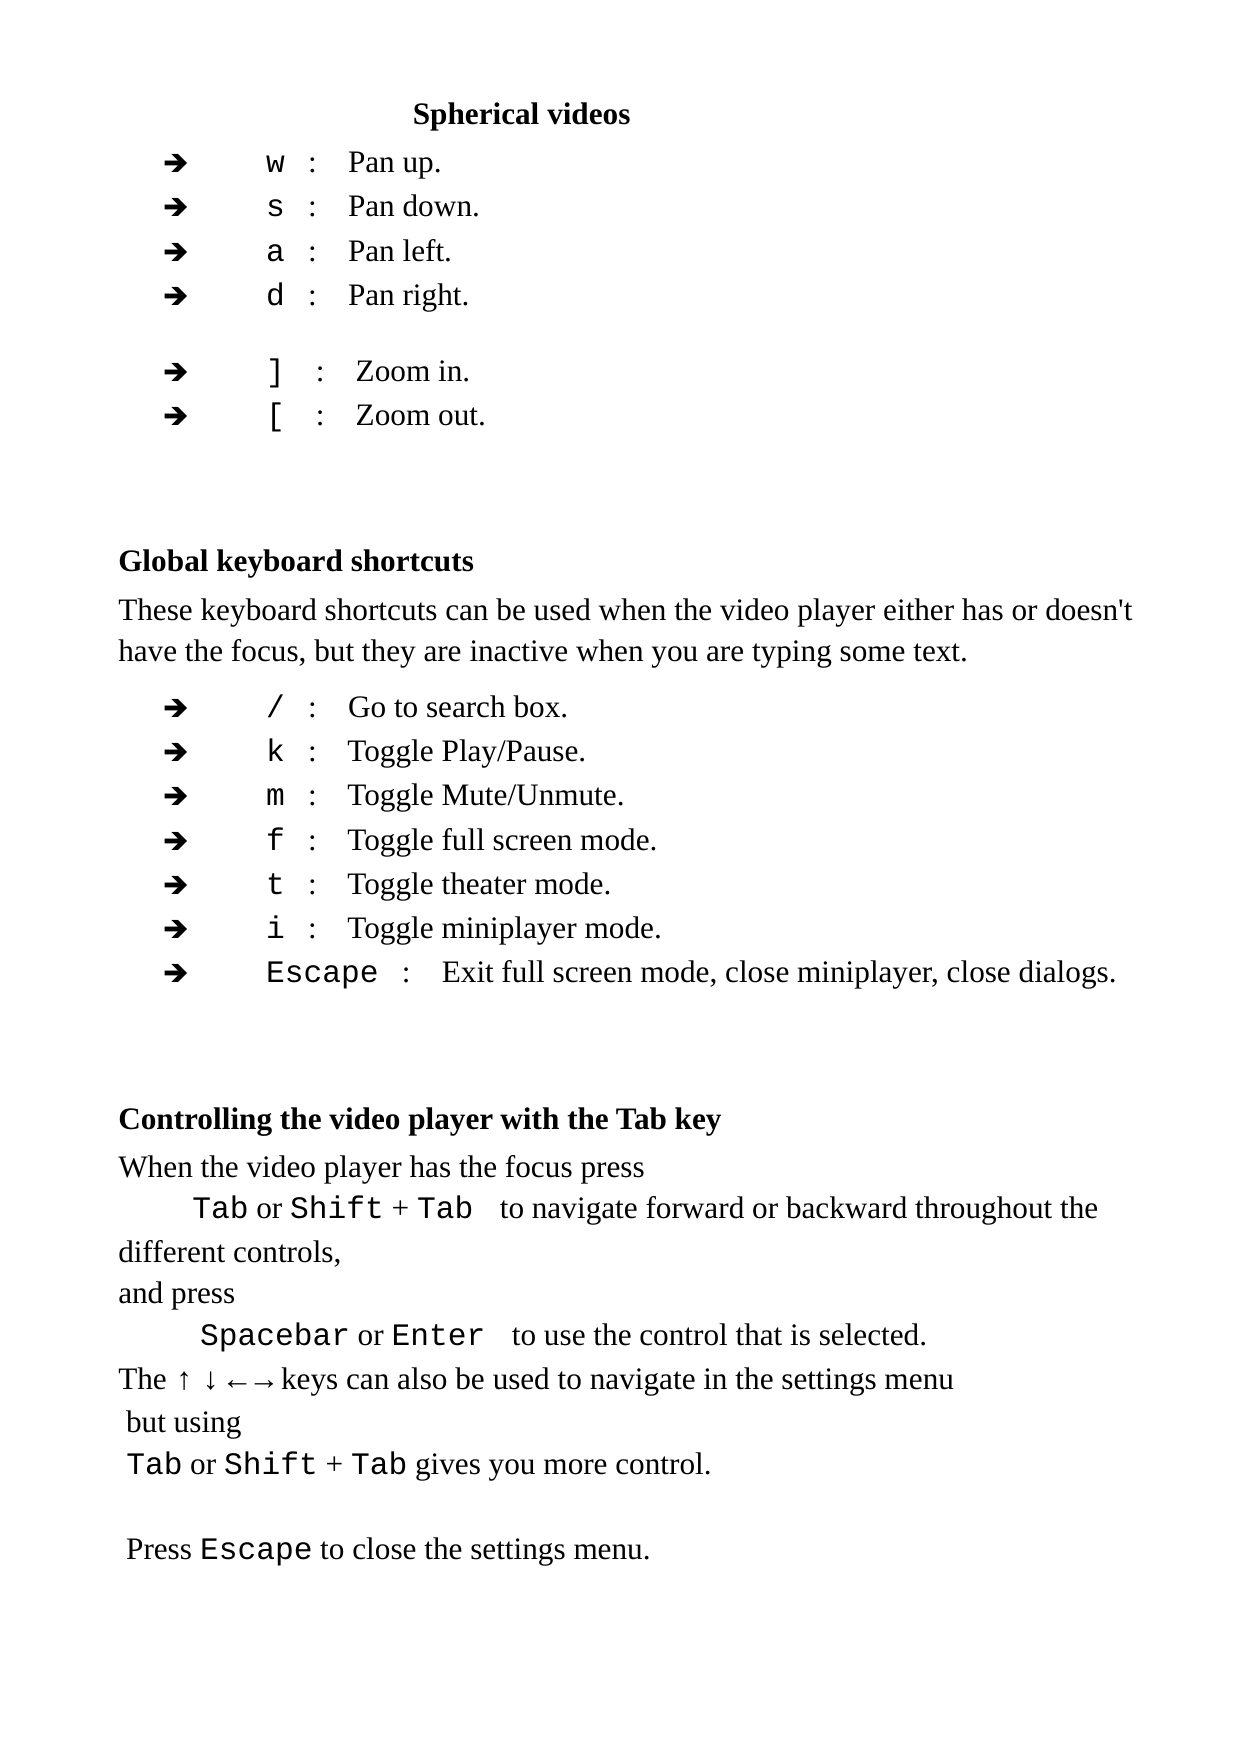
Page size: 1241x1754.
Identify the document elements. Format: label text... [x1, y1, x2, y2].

list ] : Zoom in. [162, 352, 1181, 391]
list t : Toggle theater mode. [162, 865, 1181, 904]
list f : Toggle full screen mode. [162, 821, 1181, 859]
list s : Pan down. [162, 188, 1181, 226]
list Escape : Exit full screen mode, close miniplayer, close dialogs. [162, 954, 1181, 1067]
list [ : Zoom out. [162, 396, 1181, 509]
list w : Pan up. [162, 143, 1181, 182]
subtitle Global keyboard shortcuts [118, 543, 1181, 578]
list i : Toggle miniplayer mode. [162, 909, 1181, 948]
subtitle Spherical videos [383, 59, 1181, 131]
subtitle Controlling the video player with the Tab key [118, 1100, 1181, 1136]
list / : Go to search box. [162, 688, 1181, 727]
list a : Pan left. [162, 232, 1181, 271]
list d : Pan right. [162, 276, 1181, 348]
list m : Toggle Mute/Unmute. [162, 777, 1181, 815]
text These keyboard shortcuts can be used when the video player either has or doesn't have the focus, but they are inactive when you are typing some text. [118, 591, 1181, 668]
text When the video player has the focus press Tab or Shift + Tab to navigate forward or backward throughout the different controls, and press Spacebar or Enter to use the control that is selected. The ↑ ↓ ← → keys can also be used to navigate in the settings menu but using Tab or Shift + Tab gives you more control. Press Escape to close the settings menu. [118, 1148, 1181, 1569]
list k : Toggle Play/Pause. [162, 732, 1181, 771]
